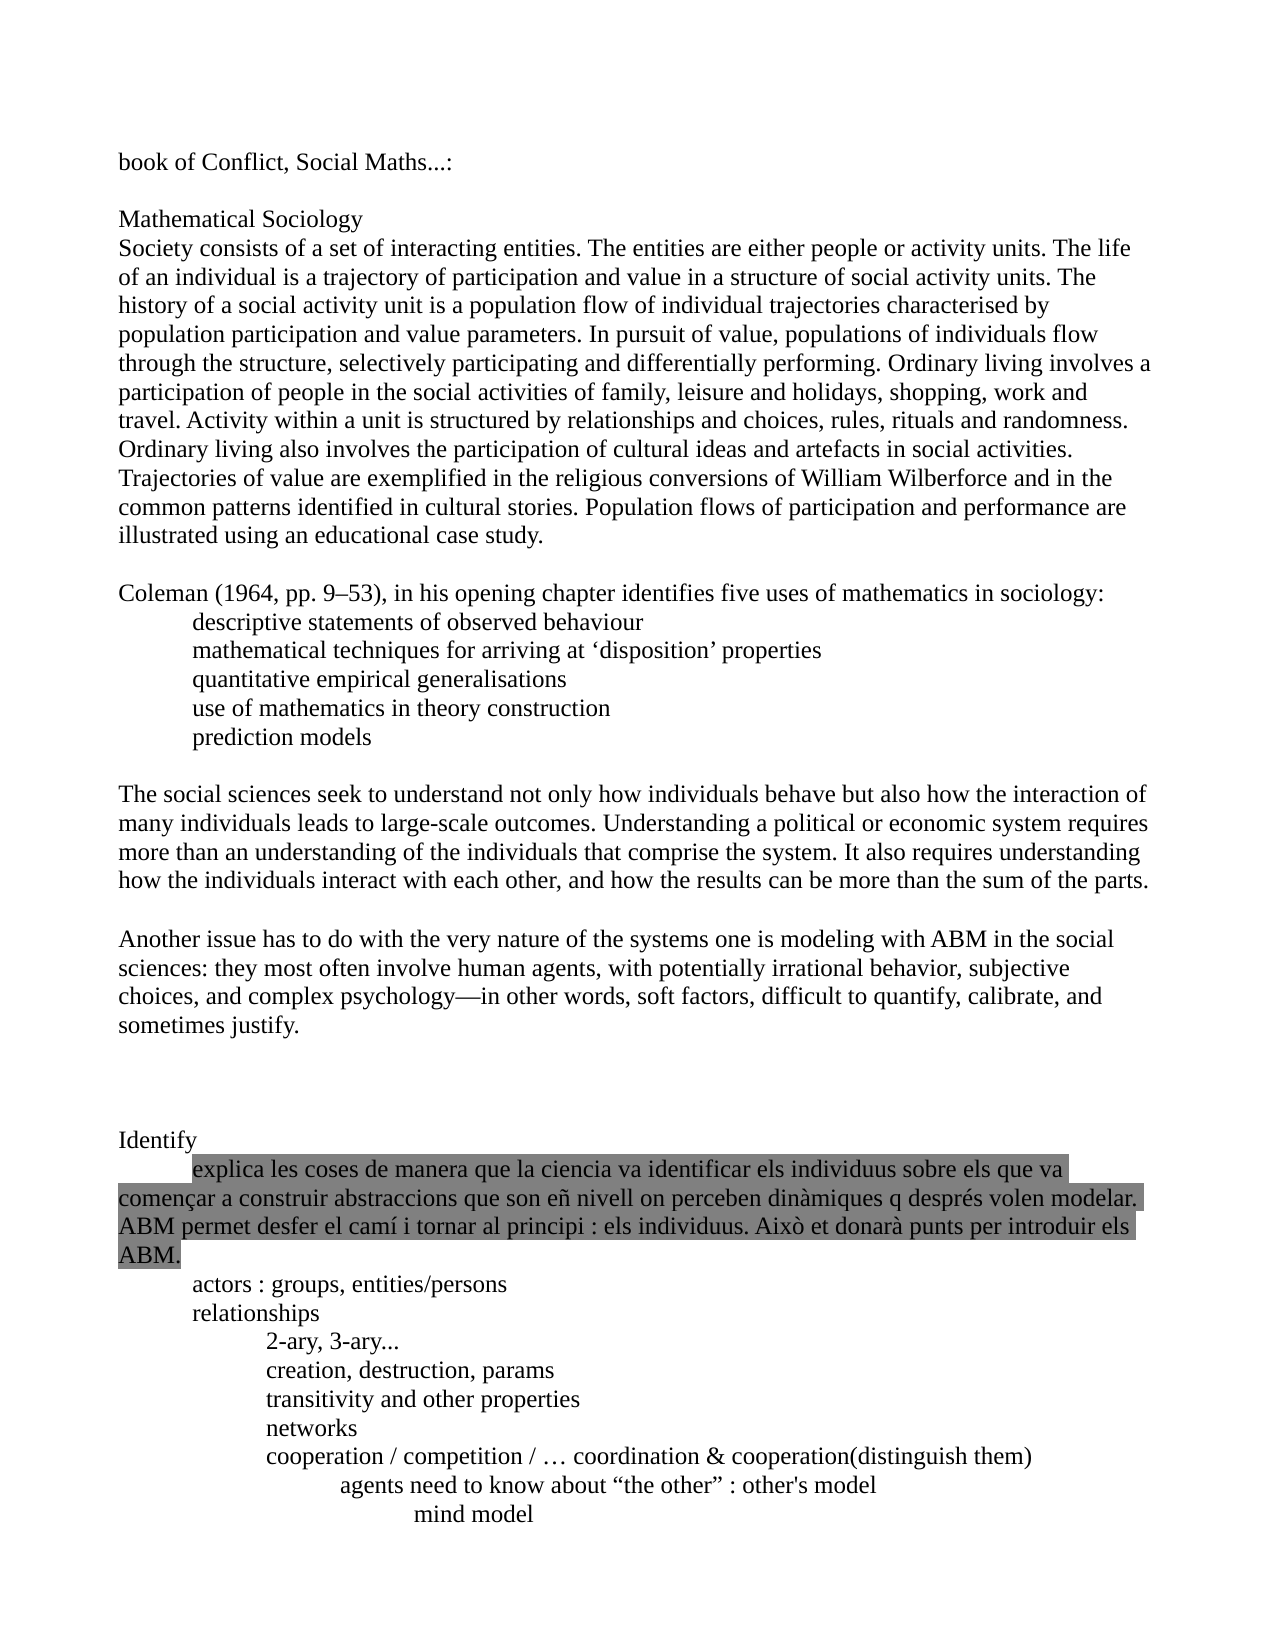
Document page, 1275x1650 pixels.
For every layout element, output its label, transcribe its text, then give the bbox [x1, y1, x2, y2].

text actors : groups, entities/persons [118, 1269, 1157, 1298]
text mathematical techniques for arriving at ‘disposition’ properties [118, 636, 1157, 664]
text networks [118, 1413, 1157, 1441]
text Mathematical Sociology [118, 204, 1157, 233]
list The social sciences seek to understand not only how individuals behave but also how the interaction of many individuals leads to large-scale outcomes. Understanding a political or economic system requires more than an understanding of the individuals that comprise the system. It also requires understanding how the individuals interact with each other, and how the results can be more than the sum of the parts. [118, 779, 1157, 894]
text Coleman (1964, pp. 9–53), in his opening chapter identifies five uses of mathematics in sociology: [118, 578, 1157, 607]
text use of mathematics in theory construction [118, 693, 1157, 722]
text 2-ary, 3-ary... [118, 1326, 1157, 1355]
text cooperation / competition / … coordination & cooperation(distinguish them) [118, 1441, 1157, 1470]
text Another issue has to do with the very nature of the systems one is modeling with ABM in the social sciences: they most often involve human agents, with potentially irrational behavior, subjective choices, and complex psychology—in other words, soft factors, difficult to quantify, calibrate, and sometimes justify. [118, 924, 1157, 1039]
text mind model [118, 1499, 1157, 1528]
text relationships [118, 1298, 1157, 1326]
text Identify [118, 1125, 1157, 1154]
text book of Conflict, Social Maths...: [118, 147, 1157, 176]
text descriptive statements of observed behaviour [118, 607, 1157, 636]
text quantitative empirical generalisations [118, 664, 1157, 693]
text agents need to know about “the other” : other's model [118, 1470, 1157, 1499]
text Society consists of a set of interacting entities. The entities are either people or activity units. The life of an individual is a trajectory of participation and value in a structure of social activity units. The history of a social activity unit is a population flow of individual trajectories characterised by population participation and value parameters. In pursuit of value, populations of individuals flow through the structure, selectively participating and differentially performing. Ordinary living involves a participation of people in the social activities of family, leisure and holidays, shopping, work and travel. Activity within a unit is structured by relationships and choices, rules, rituals and randomness. Ordinary living also involves the participation of cultural ideas and artefacts in social activities. Trajectories of value are exemplified in the religious conversions of William Wilberforce and in the common patterns identified in cultural stories. Population flows of participation and performance are illustrated using an educational case study. [118, 233, 1157, 549]
text prediction models [118, 722, 1157, 751]
text creation, destruction, params [118, 1355, 1157, 1384]
text explica les coses de manera que la ciencia va identificar els individuus sobre els que va començar a construir abstraccions que son eñ nivell on perceben dinàmiques q després volen modelar. ABM permet desfer el camí i tornar al principi : els individuus. Això et donarà punts per introduir els ABM. [118, 1154, 1157, 1269]
text transitivity and other properties [118, 1384, 1157, 1413]
